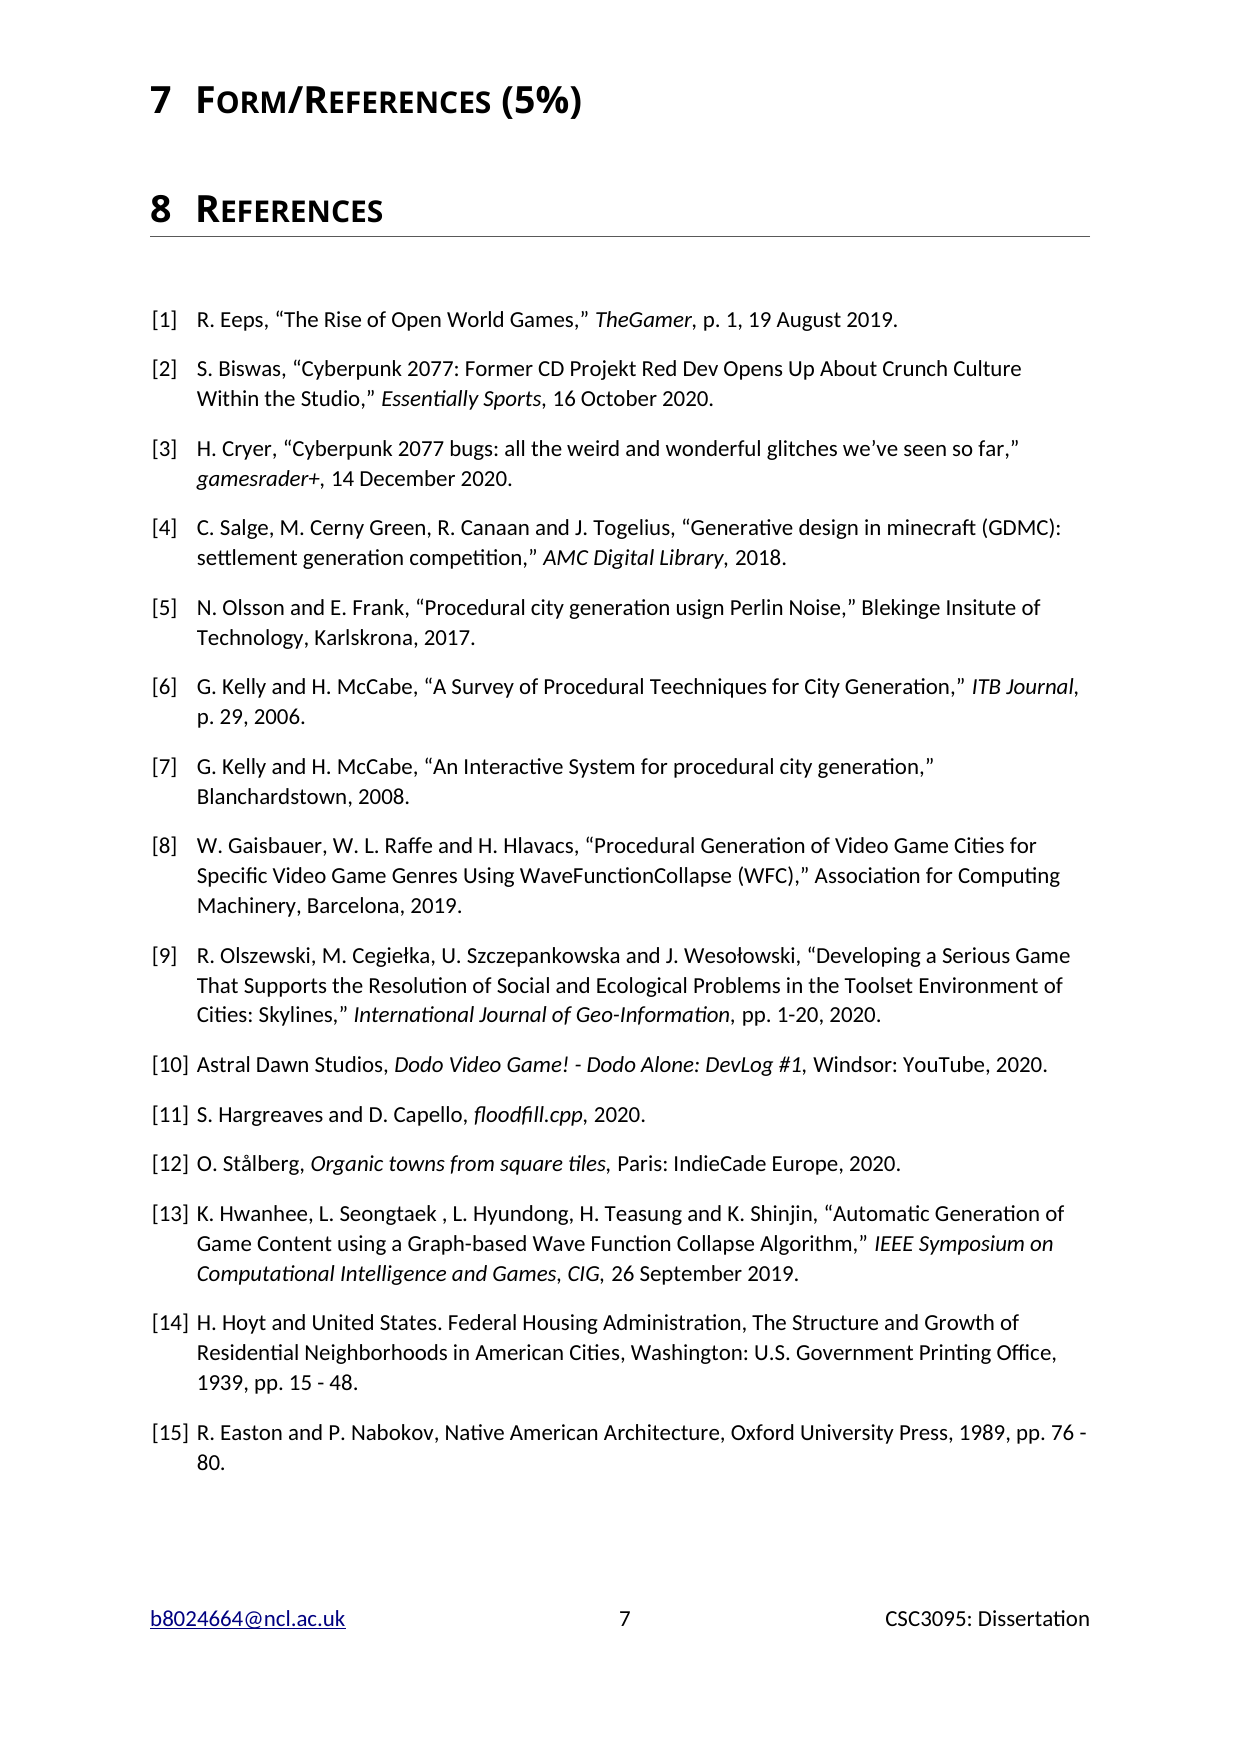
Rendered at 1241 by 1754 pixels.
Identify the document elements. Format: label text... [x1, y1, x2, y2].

table_cell [12] [150, 1148, 195, 1197]
table_cell [4] [150, 512, 195, 591]
table_cell [14] [150, 1307, 195, 1416]
table_cell G. Kelly and H. McCabe, “A Survey of Procedural Teechniques for City Generation,” ITB Journal, p. 29, 2006. [195, 671, 1090, 750]
table_cell [2] [150, 353, 195, 432]
table_cell O. Stålberg, Organic towns from square tiles, Paris: IndieCade Europe, 2020. [195, 1148, 1090, 1197]
table_cell C. Salge, M. Cerny Green, R. Canaan and J. Togelius, “Generative design in minecraft (GDMC): settlement generation competition,” AMC Digital Library, 2018. [195, 512, 1090, 591]
table_cell N. Olsson and E. Frank, “Procedural city generation usign Perlin Noise,” Blekinge Insitute of Technology, Karlskrona, 2017. [195, 591, 1090, 671]
table_cell S. Hargreaves and D. Capello, floodfill.cpp, 2020. [195, 1098, 1090, 1148]
table_cell [13] [150, 1198, 195, 1307]
table_cell [8] [150, 830, 195, 939]
table_header [1] [150, 304, 195, 353]
table_cell W. Gaisbauer, W. L. Raffe and H. Hlavacs, “Procedural Generation of Video Game Cities for Specific Video Game Genres Using WaveFunctionCollapse (WFC),” Association for Computing Machinery, Barcelona, 2019. [195, 830, 1090, 939]
table_cell [15] [150, 1416, 195, 1496]
subtitle References [150, 182, 1090, 236]
table_cell [6] [150, 671, 195, 750]
table_cell H. Cryer, “Cyberpunk 2077 bugs: all the weird and wonderful glitches we’ve seen so far,” gamesrader+, 14 December 2020. [195, 433, 1090, 512]
table_cell [3] [150, 433, 195, 512]
table_cell [11] [150, 1098, 195, 1148]
table_cell K. Hwanhee, L. Seongtaek , L. Hyundong, H. Teasung and K. Shinjin, “Automatic Generation of Game Content using a Graph-based Wave Function Collapse Algorithm,” IEEE Symposium on Computational Intelligence and Games, CIG, 26 September 2019. [195, 1198, 1090, 1307]
table_cell R. Olszewski, M. Cegiełka, U. Szczepankowska and J. Wesołowski, “Developing a Serious Game That Supports the Resolution of Social and Ecological Problems in the Toolset Environment of Cities: Skylines,” International Journal of Geo-Information, pp. 1-20, 2020. [195, 939, 1090, 1049]
table_cell [10] [150, 1049, 195, 1098]
table_cell [9] [150, 939, 195, 1049]
table_cell [5] [150, 591, 195, 671]
table_cell S. Biswas, “Cyberpunk 2077: Former CD Projekt Red Dev Opens Up About Crunch Culture Within the Studio,” Essentially Sports, 16 October 2020. [195, 353, 1090, 432]
table_cell H. Hoyt and United States. Federal Housing Administration, The Structure and Growth of Residential Neighborhoods in American Cities, Washington: U.S. Government Printing Office, 1939, pp. 15 - 48. [195, 1307, 1090, 1416]
table_cell [7] [150, 750, 195, 830]
subtitle Form/References (5%) [150, 74, 1090, 125]
table_cell Astral Dawn Studios, Dodo Video Game! - Dodo Alone: DevLog #1, Windsor: YouTube, 2020. [195, 1049, 1090, 1098]
table_cell G. Kelly and H. McCabe, “An Interactive System for procedural city generation,” Blanchardstown, 2008. [195, 750, 1090, 830]
table_cell R. Easton and P. Nabokov, Native American Architecture, Oxford University Press, 1989, pp. 76 - 80. [195, 1416, 1090, 1496]
table_header R. Eeps, “The Rise of Open World Games,” TheGamer, p. 1, 19 August 2019. [195, 304, 1090, 353]
